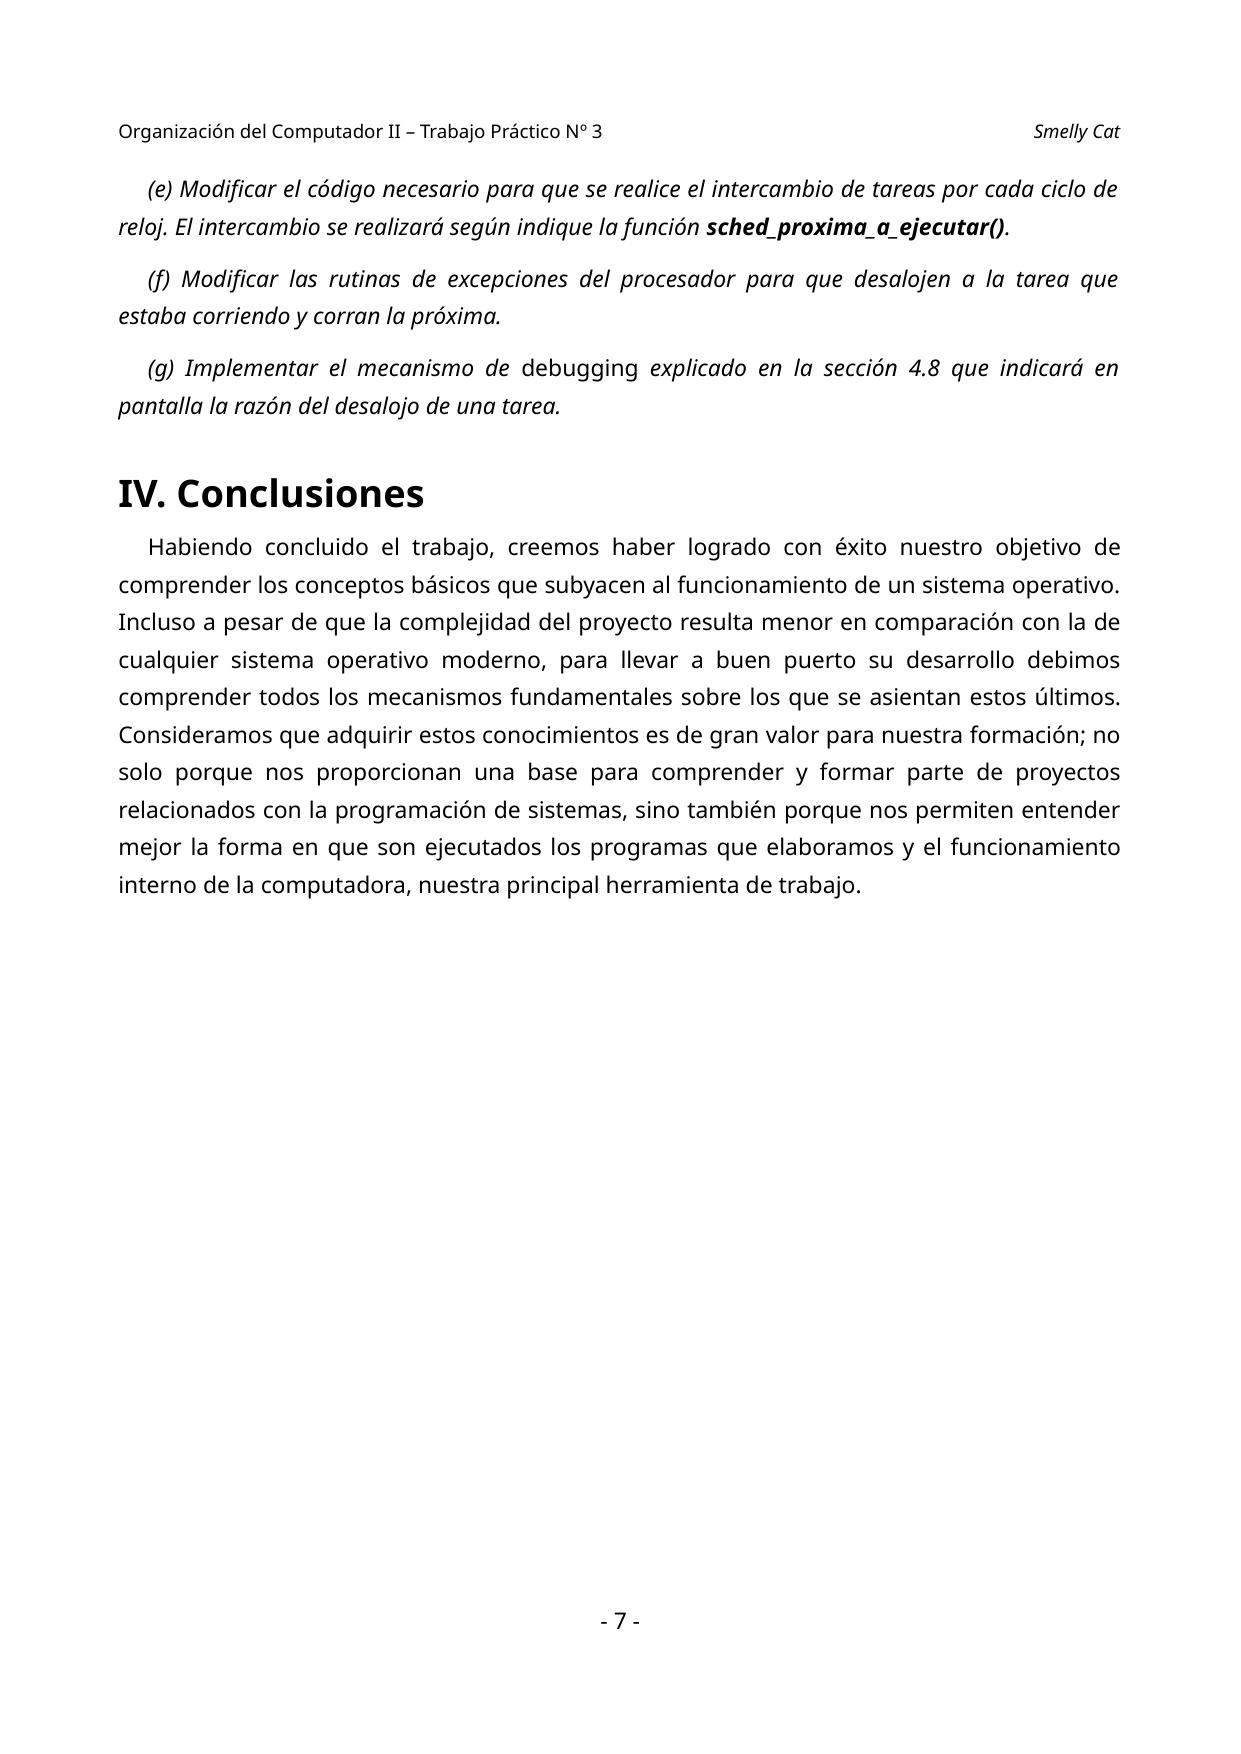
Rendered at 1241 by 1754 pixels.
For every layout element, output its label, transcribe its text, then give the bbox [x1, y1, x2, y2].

subtitle IV. Conclusiones [118, 467, 1122, 518]
text Habiendo concluido el trabajo, creemos haber logrado con éxito nuestro objetivo de comprender los conceptos básicos que subyacen al funcionamiento de un sistema operativo. Incluso a pesar de que la complejidad del proyecto resulta menor en comparación con la de cualquier sistema operativo moderno, para llevar a buen puerto su desarrollo debimos comprender todos los mecanismos fundamentales sobre los que se asientan estos últimos. Consideramos que adquirir estos conocimientos es de gran valor para nuestra formación; no solo porque nos proporcionan una base para comprender y formar parte de proyectos relacionados con la programación de sistemas, sino también porque nos permiten entender mejor la forma en que son ejecutados los programas que elaboramos y el funcionamiento interno de la computadora, nuestra principal herramienta de trabajo. [118, 531, 1122, 900]
text (e) Modificar el código necesario para que se realice el intercambio de tareas por cada ciclo de reloj. El intercambio se realizará según indique la función sched_proxima_a_ejecutar(). [118, 173, 1122, 242]
text (f) Modificar las rutinas de excepciones del procesador para que desalojen a la tarea que estaba corriendo y corran la próxima. [118, 263, 1122, 331]
text (g) Implementar el mecanismo de debugging explicado en la sección 4.8 que indicará en pantalla la razón del desalojo de una tarea. [118, 352, 1122, 421]
